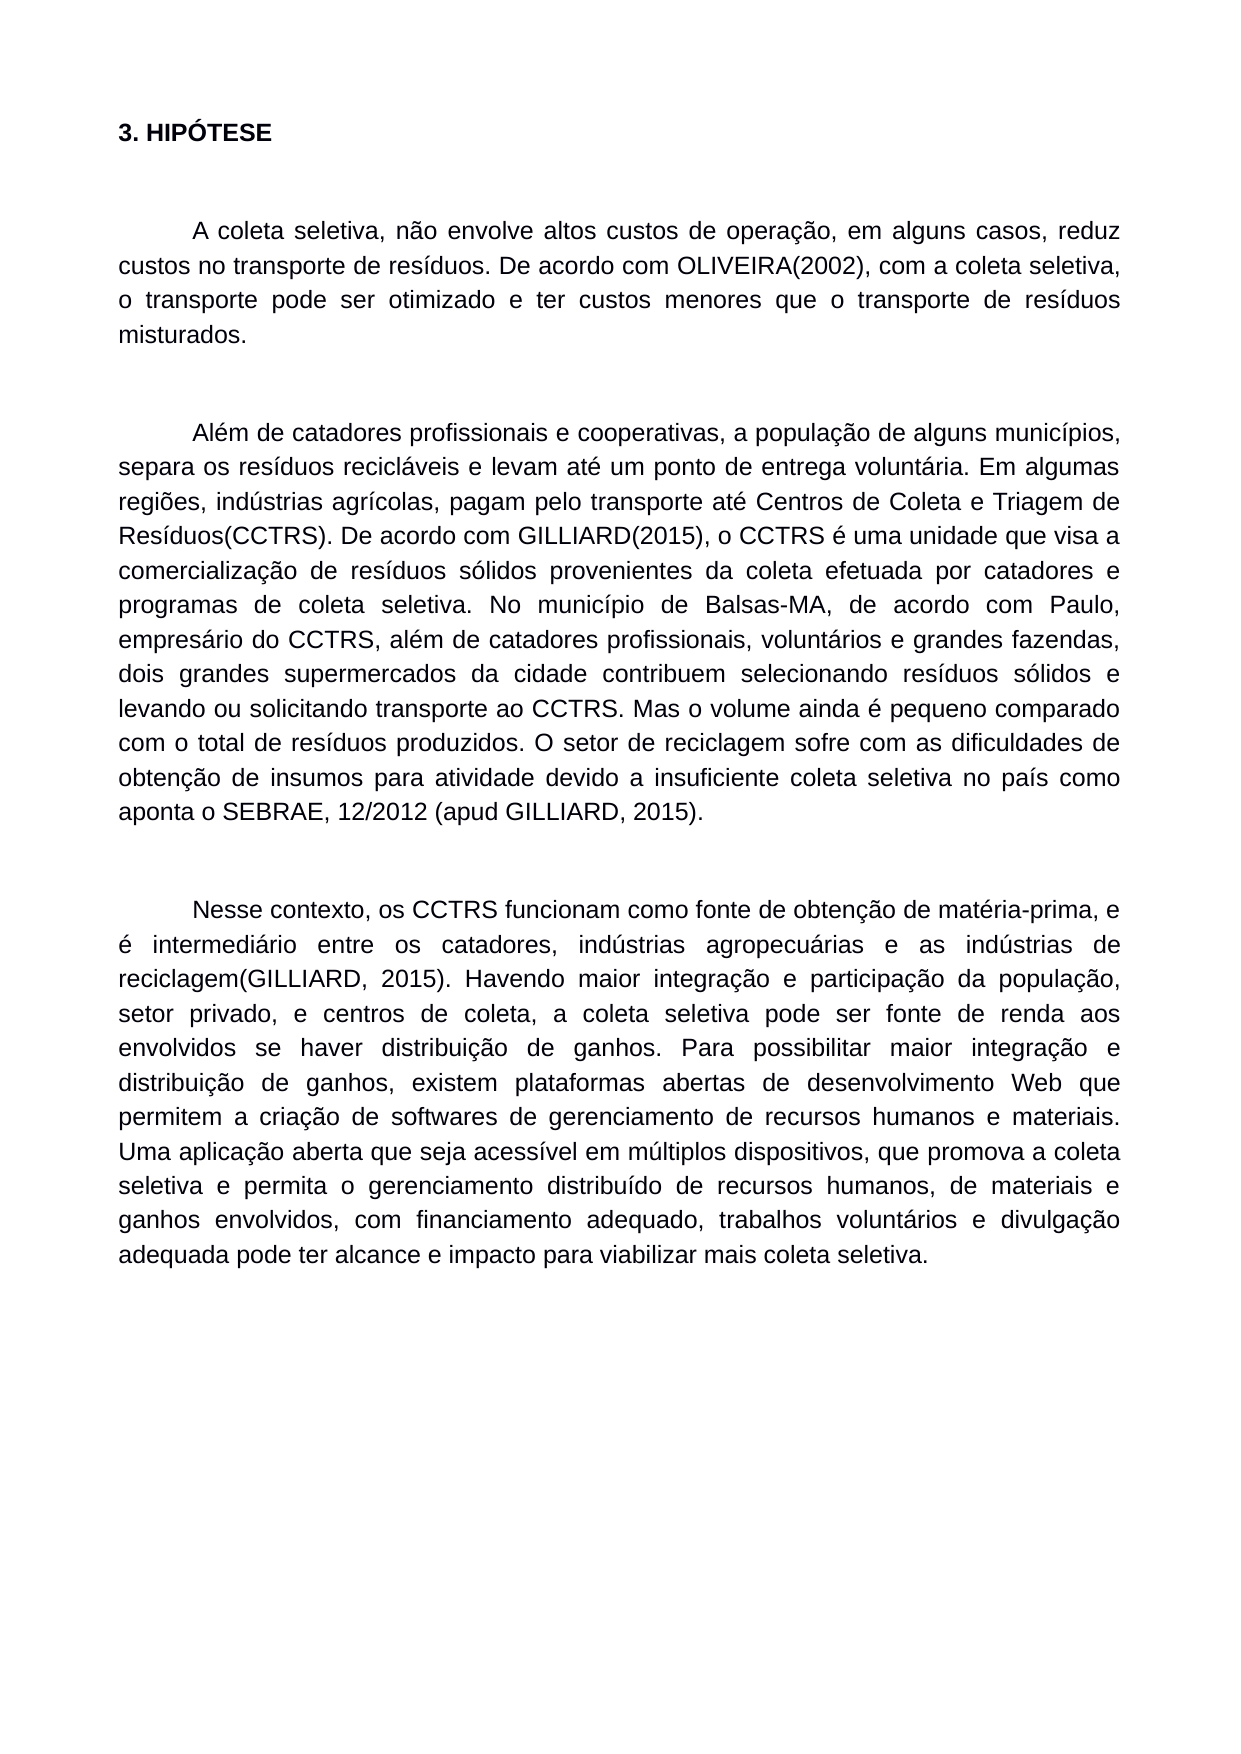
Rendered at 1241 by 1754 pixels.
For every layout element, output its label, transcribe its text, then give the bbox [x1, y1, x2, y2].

text A coleta seletiva, não envolve altos custos de operação, em alguns casos, reduz custos no transporte de resíduos. De acordo com OLIVEIRA(2002), com a coleta seletiva, o transporte pode ser otimizado e ter custos menores que o transporte de resíduos misturados. [118, 216, 1122, 348]
text Além de catadores profissionais e cooperativas, a população de alguns municípios, separa os resíduos recicláveis e levam até um ponto de entrega voluntária. Em algumas regiões, indústrias agrícolas, pagam pelo transporte até Centros de Coleta e Triagem de Resíduos(CCTRS). De acordo com GILLIARD(2015), o CCTRS é uma unidade que visa a comercialização de resíduos sólidos provenientes da coleta efetuada por catadores e programas de coleta seletiva. No município de Balsas-MA, de acordo com Paulo, empresário do CCTRS, além de catadores profissionais, voluntários e grandes fazendas, dois grandes supermercados da cidade contribuem selecionando resíduos sólidos e levando ou solicitando transporte ao CCTRS. Mas o volume ainda é pequeno comparado com o total de resíduos produzidos. O setor de reciclagem sofre com as dificuldades de obtenção de insumos para atividade devido a insuficiente coleta seletiva no país como aponta o SEBRAE, 12/2012 (apud GILLIARD, 2015). [118, 418, 1122, 826]
text Nesse contexto, os CCTRS funcionam como fonte de obtenção de matéria-prima, e é intermediário entre os catadores, indústrias agropecuárias e as indústrias de reciclagem(GILLIARD, 2015). Havendo maior integração e participação da população, setor privado, e centros de coleta, a coleta seletiva pode ser fonte de renda aos envolvidos se haver distribuição de ganhos. Para possibilitar maior integração e distribuição de ganhos, existem plataformas abertas de desenvolvimento Web que permitem a criação de softwares de gerenciamento de recursos humanos e materiais. Uma aplicação aberta que seja acessível em múltiplos dispositivos, que promova a coleta seletiva e permita o gerenciamento distribuído de recursos humanos, de materiais e ganhos envolvidos, com financiamento adequado, trabalhos voluntários e divulgação adequada pode ter alcance e impacto para viabilizar mais coleta seletiva. [118, 895, 1122, 1269]
text 3. HIPÓTESE [118, 118, 1122, 147]
